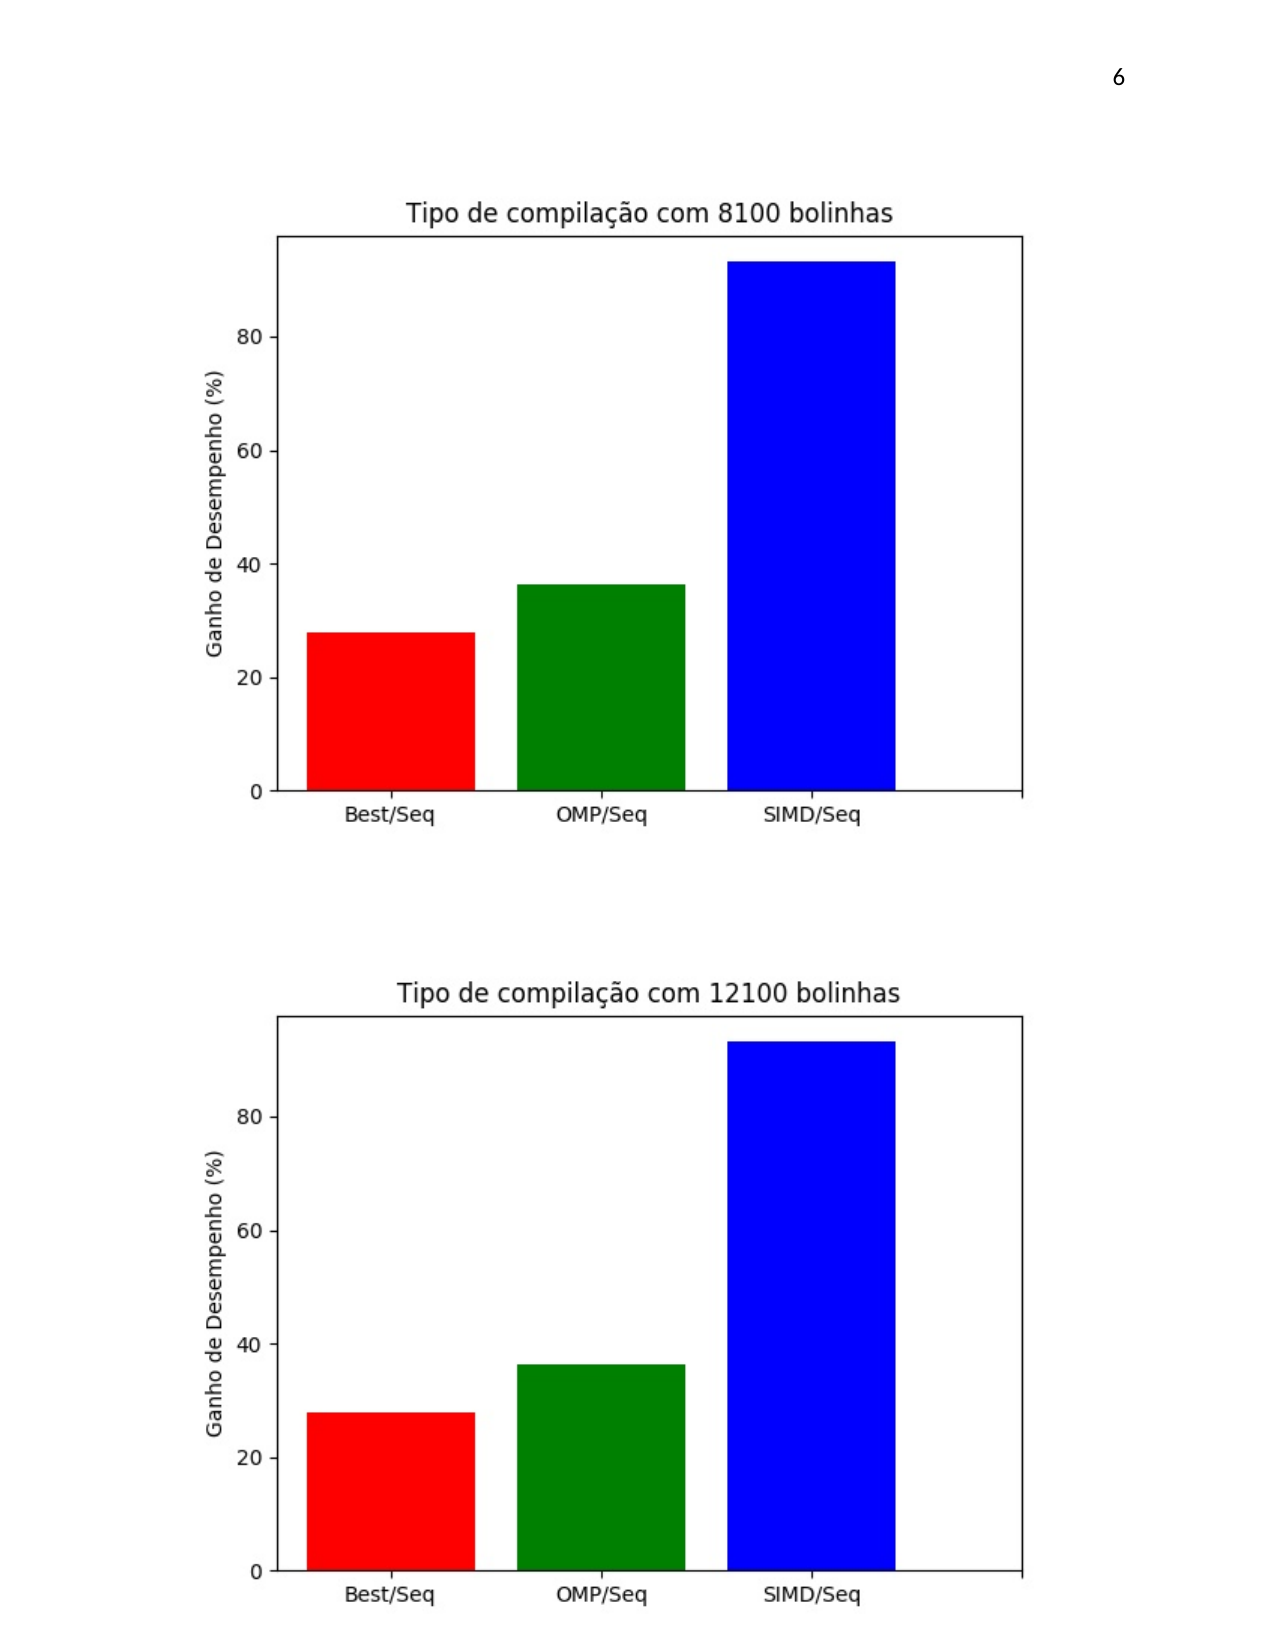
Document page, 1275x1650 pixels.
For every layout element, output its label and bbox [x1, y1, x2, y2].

picture [157, 930, 1118, 1650]
picture [157, 150, 1118, 870]
